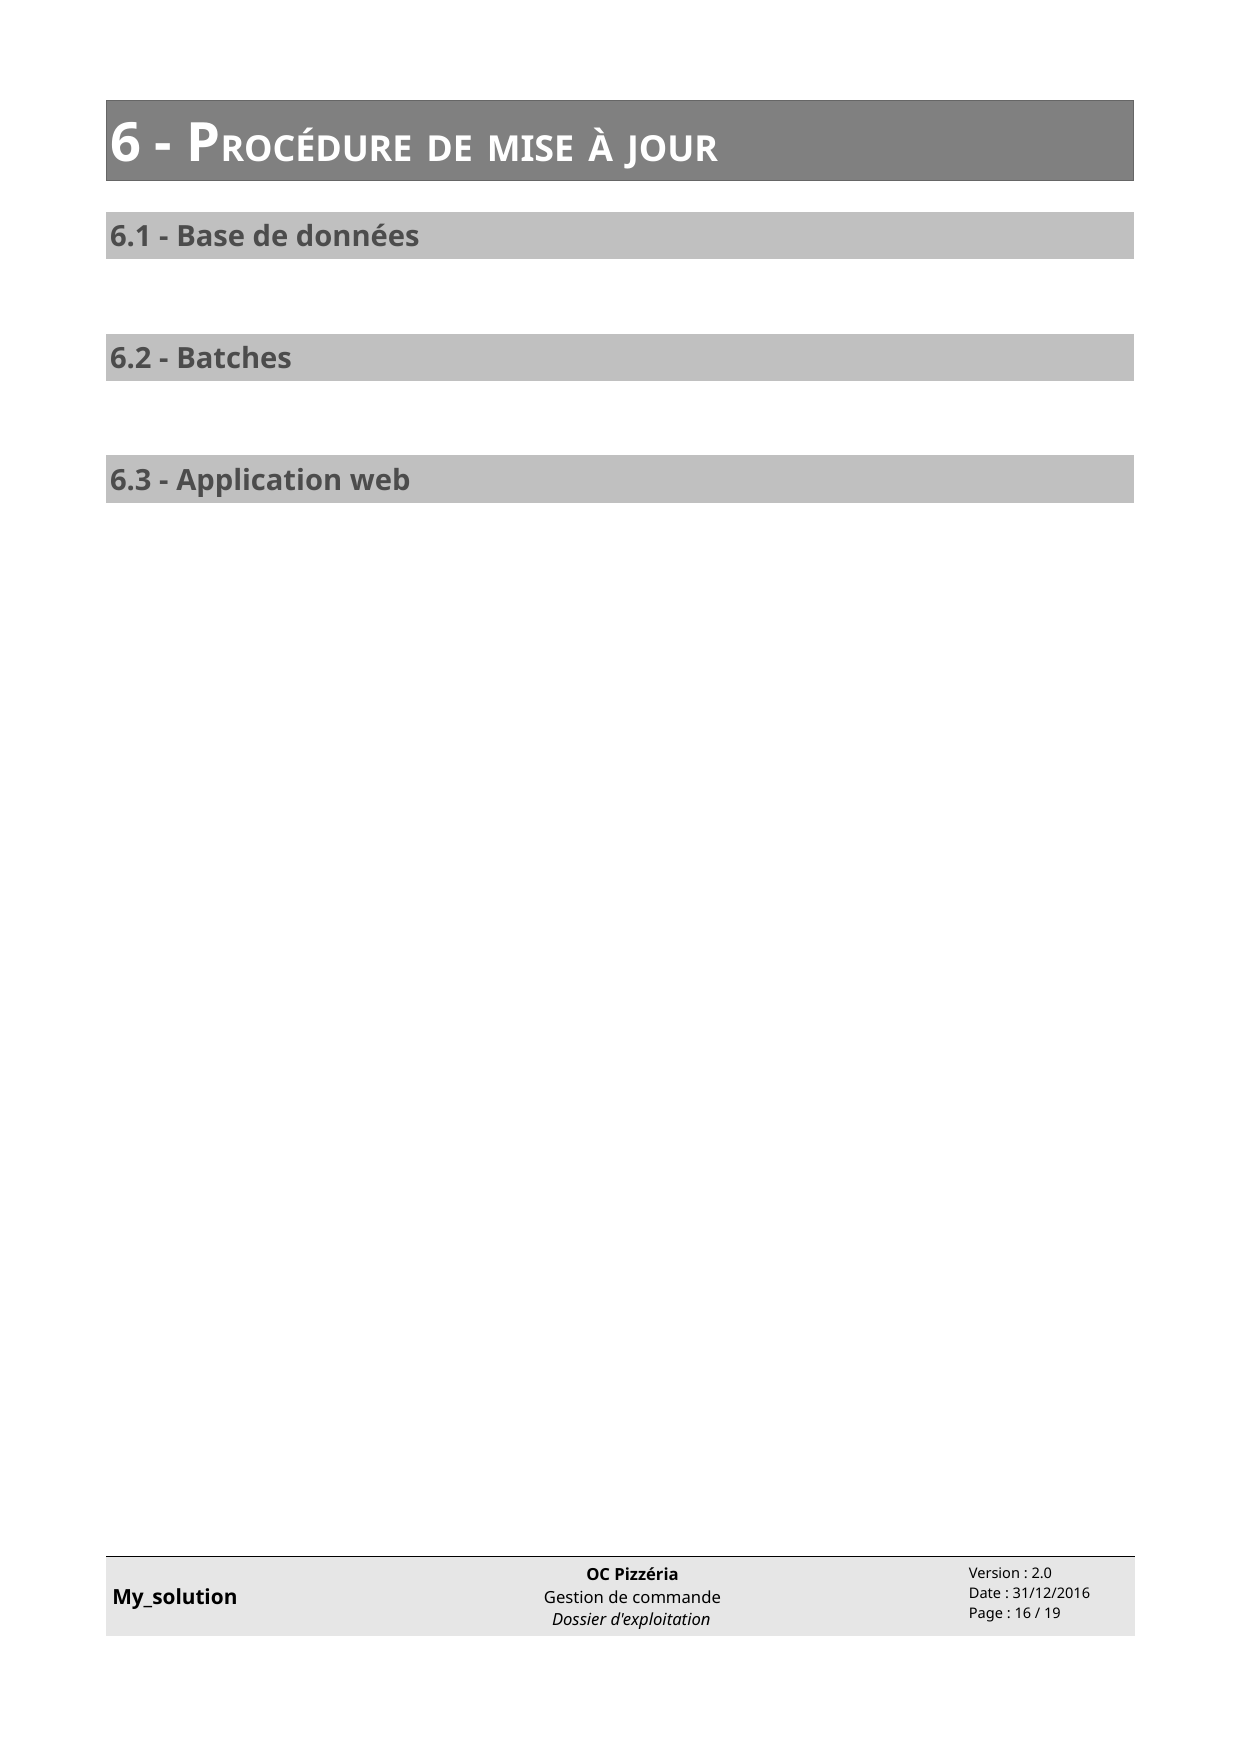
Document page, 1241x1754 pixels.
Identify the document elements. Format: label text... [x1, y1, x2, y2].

subtitle Base de données [107, 213, 1133, 258]
subtitle Application web [107, 456, 1133, 502]
subtitle Procédure de mise à jour [107, 101, 1133, 180]
subtitle Batches [107, 335, 1133, 380]
